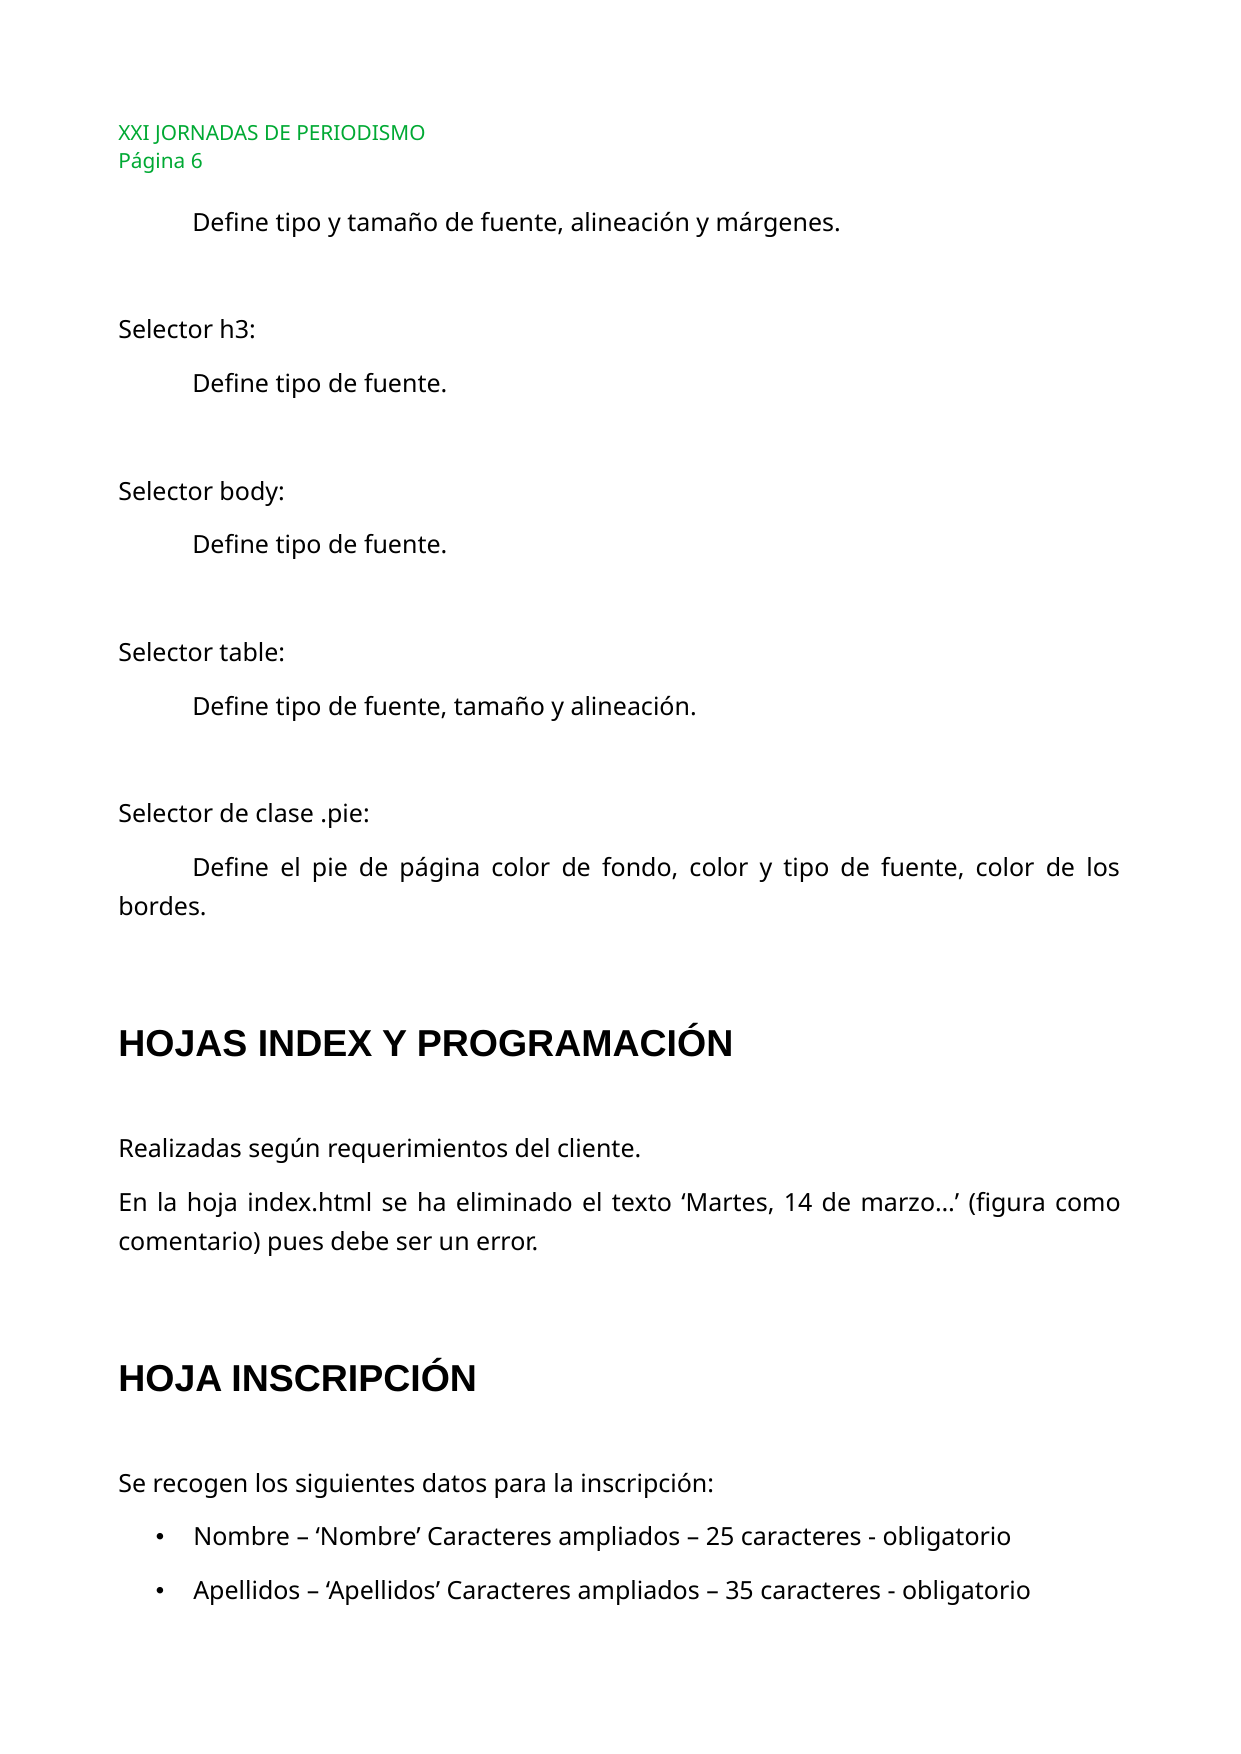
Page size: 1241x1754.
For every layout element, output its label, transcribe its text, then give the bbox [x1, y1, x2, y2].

text Selector body: [118, 473, 1122, 507]
list Nombre – ‘Nombre’ Caracteres ampliados – 25 caracteres - obligatorio [156, 1519, 1122, 1553]
text Realizadas según requerimientos del cliente. [118, 1131, 1122, 1164]
text Selector table: [118, 634, 1122, 668]
text Selector h3: [118, 312, 1122, 346]
text Define tipo de fuente. [118, 366, 1122, 400]
text Define tipo y tamaño de fuente, alineación y márgenes. [118, 204, 1122, 238]
list Apellidos – ‘Apellidos’ Caracteres ampliados – 35 caracteres - obligatorio [156, 1573, 1122, 1607]
text Se recogen los siguientes datos para la inscripción: [118, 1465, 1122, 1499]
text Define el pie de página color de fondo, color y tipo de fuente, color de los bordes. [118, 849, 1122, 923]
text En la hoja index.html se ha eliminado el texto ‘Martes, 14 de marzo…’ (figura como comentario) pues debe ser un error. [118, 1184, 1122, 1257]
subtitle HOJA INSCRIPCIÓN [118, 1356, 1122, 1399]
text Selector de clase .pie: [118, 796, 1122, 830]
text Define tipo de fuente. [118, 527, 1122, 561]
subtitle HOJAS INDEX Y PROGRAMACIÓN [118, 1021, 1122, 1064]
text Define tipo de fuente, tamaño y alineación. [118, 688, 1122, 722]
